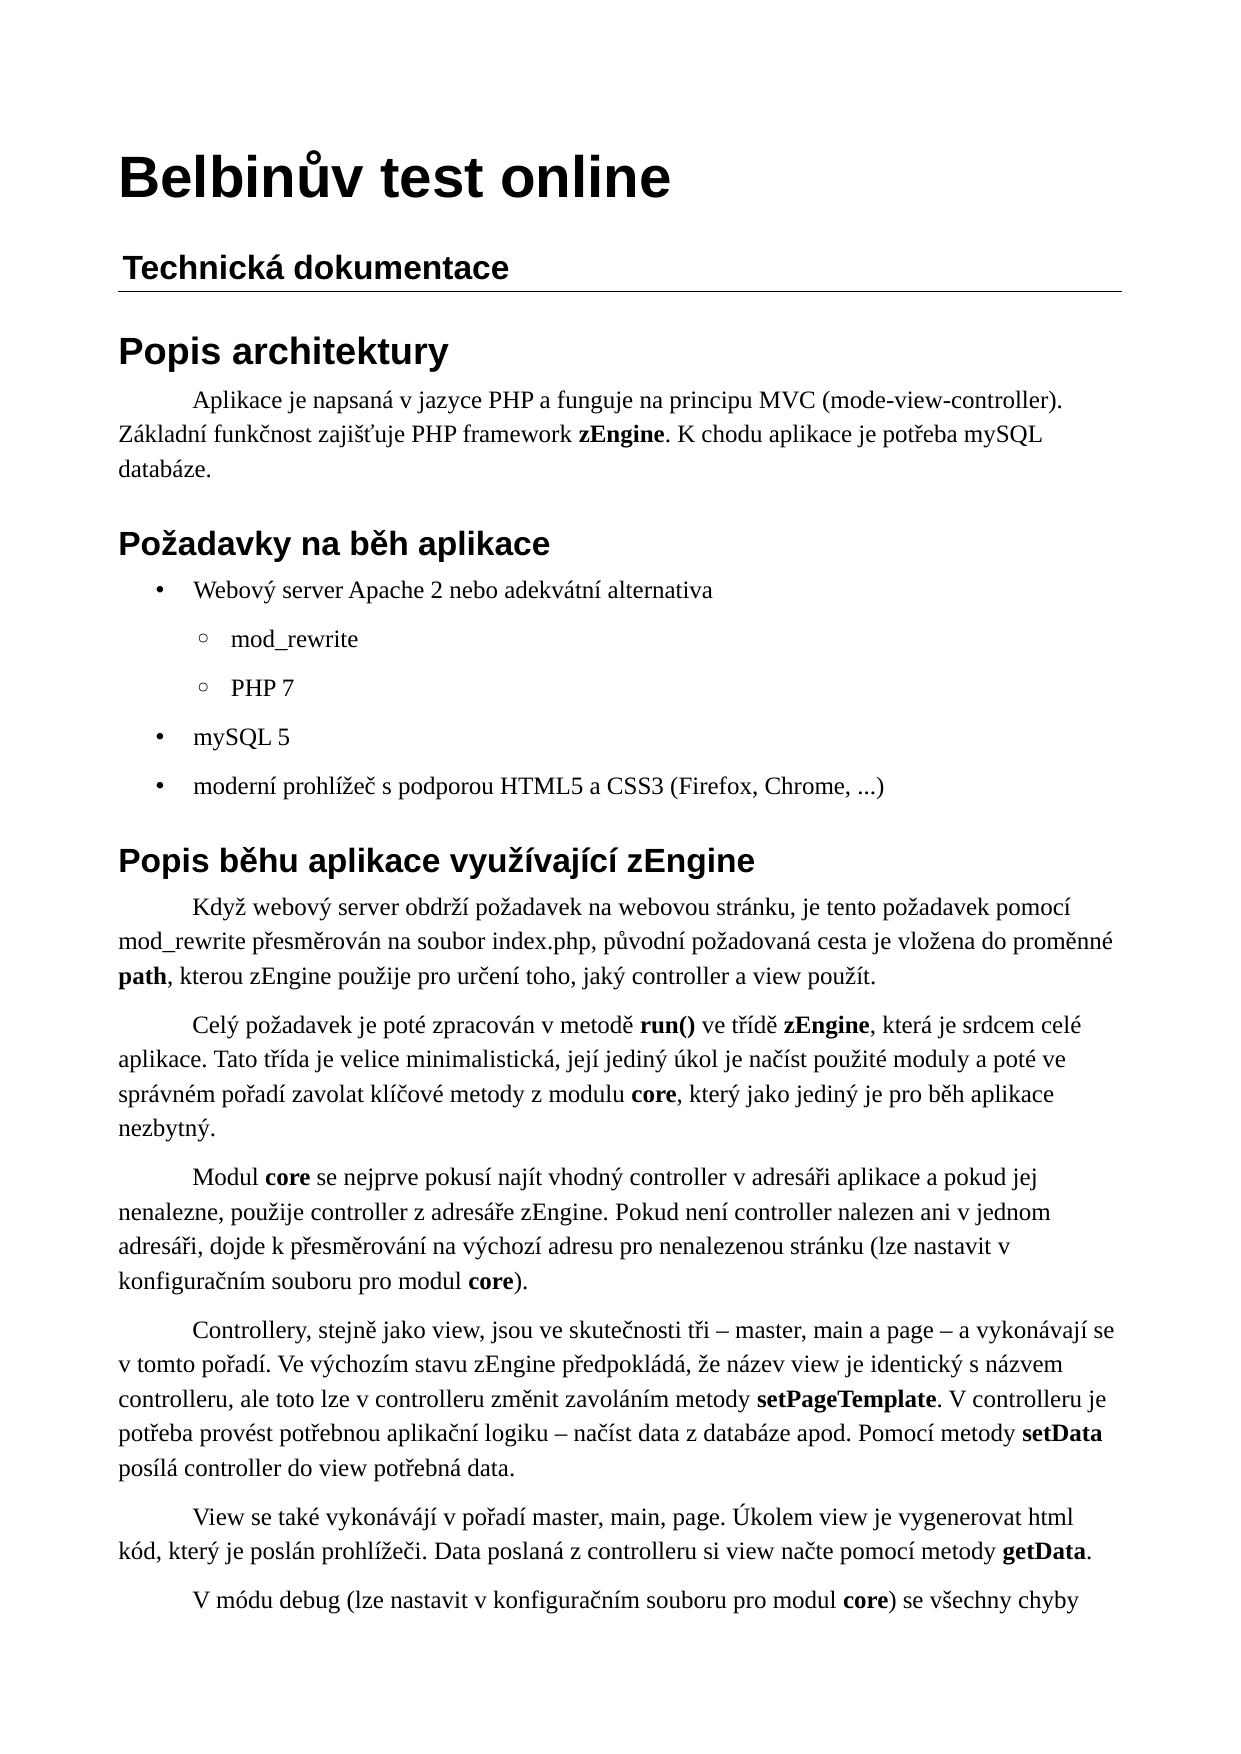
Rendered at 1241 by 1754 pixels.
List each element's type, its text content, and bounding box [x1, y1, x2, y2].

text Když webový server obdrží požadavek na webovou stránku, je tento požadavek pomocí mod_rewrite přesměrován na soubor index.php, původní požadovaná cesta je vložena do proměnné path, kterou zEngine použije pro určení toho, jaký controller a view použít. [118, 892, 1122, 990]
text Modul core se nejprve pokusí najít vhodný controller v adresáři aplikace a pokud jej nenalezne, použije controller z adresáře zEngine. Pokud není controller nalezen ani v jednom adresáři, dojde k přesměrování na výchozí adresu pro nenalezenou stránku (lze nastavit v konfiguračním souboru pro modul core). [118, 1162, 1122, 1295]
list moderní prohlížeč s podporou HTML5 a CSS3 (Firefox, Chrome, ...) [156, 771, 1122, 800]
title Belbinův test online [118, 143, 1122, 210]
text Celý požadavek je poté zpracován v metodě run() ve třídě zEngine, která je srdcem celé aplikace. Tato třída je velice minimalistická, její jediný úkol je načíst použité moduly a poté ve správném pořadí zavolat klíčové metody z modulu core, který jako jediný je pro běh aplikace nezbytný. [118, 1010, 1122, 1142]
subtitle Popis běhu aplikace využívající zEngine [118, 841, 1122, 879]
text Aplikace je napsaná v jazyce PHP a funguje na principu MVC (mode-view-controller). Základní funkčnost zajišťuje PHP framework zEngine. K chodu aplikace je potřeba mySQL databáze. [118, 385, 1122, 482]
text Controllery, stejně jako view, jsou ve skutečnosti tři – master, main a page – a vykonávají se v tomto pořadí. Ve výchozím stavu zEngine předpokládá, že název view je identický s názvem controlleru, ale toto lze v controlleru změnit zavoláním metody setPageTemplate. V controlleru je potřeba provést potřebnou aplikační logiku – načíst data z databáze apod. Pomocí metody setData posílá controller do view potřebná data. [118, 1315, 1122, 1482]
list mySQL 5 [156, 722, 1122, 751]
list Webový server Apache 2 nebo adekvátní alternativa [156, 575, 1122, 603]
subtitle Požadavky na běh aplikace [118, 523, 1122, 562]
list mod_rewrite [193, 624, 1122, 652]
text View se také vykonávájí v pořadí master, main, page. Úkolem view je vygenerovat html kód, který je poslán prohlížeči. Data poslaná z controlleru si view načte pomocí metody getData. [118, 1502, 1122, 1565]
list PHP 7 [193, 673, 1122, 702]
subtitle Technická dokumentace [118, 243, 1122, 291]
subtitle Popis architektury [118, 328, 1122, 372]
text V módu debug (lze nastavit v konfiguračním souboru pro modul core) se všechny chyby [118, 1586, 1122, 1614]
